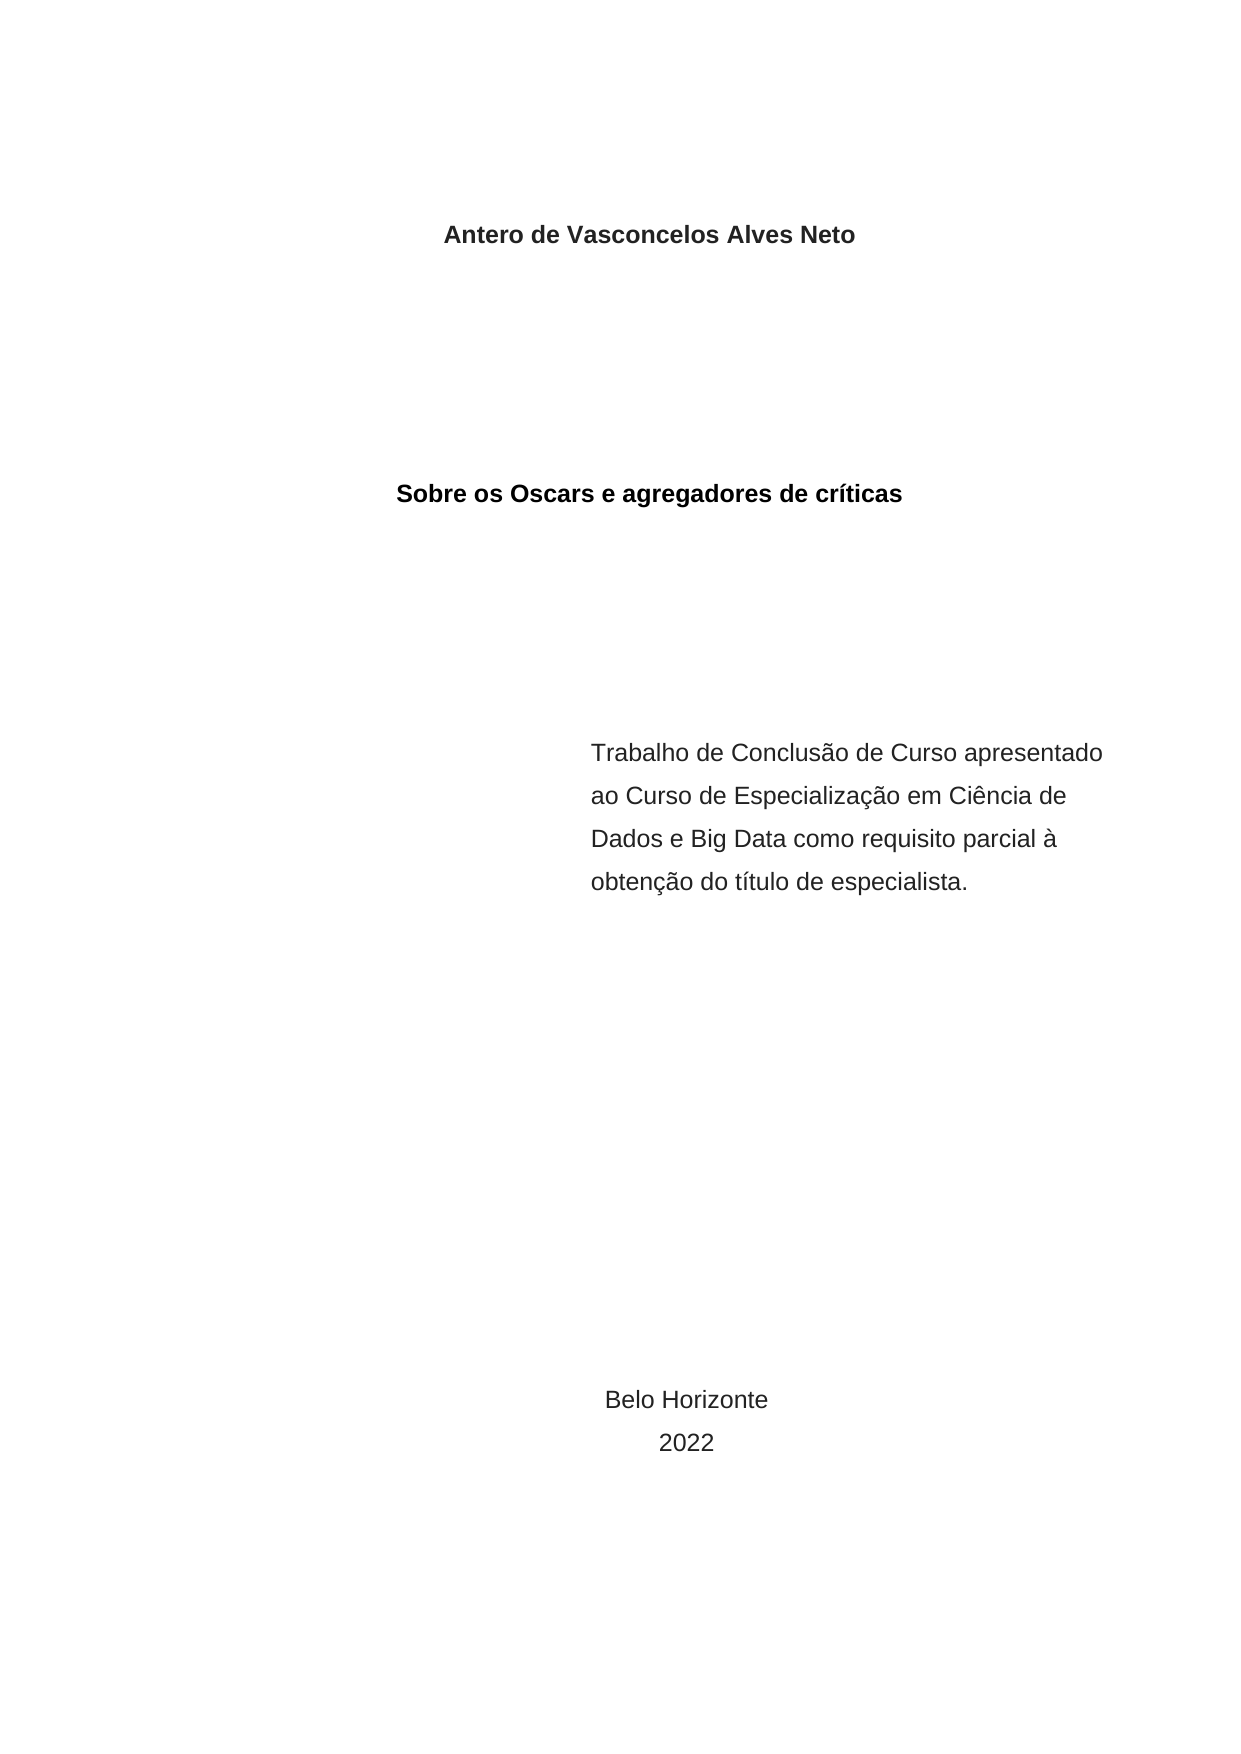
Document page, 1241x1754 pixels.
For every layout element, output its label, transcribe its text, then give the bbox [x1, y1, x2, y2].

text 2022 [177, 1428, 1122, 1457]
text Trabalho de Conclusão de Curso apresentado ao Curso de Especialização em Ciência de Dados e Big Data como requisito parcial à obtenção do título de especialista. [591, 738, 1122, 896]
text Antero de Vasconcelos Alves Neto [177, 220, 1122, 249]
text Sobre os Oscars e agregadores de críticas [177, 479, 1122, 508]
text Belo Horizonte [177, 1385, 1122, 1413]
